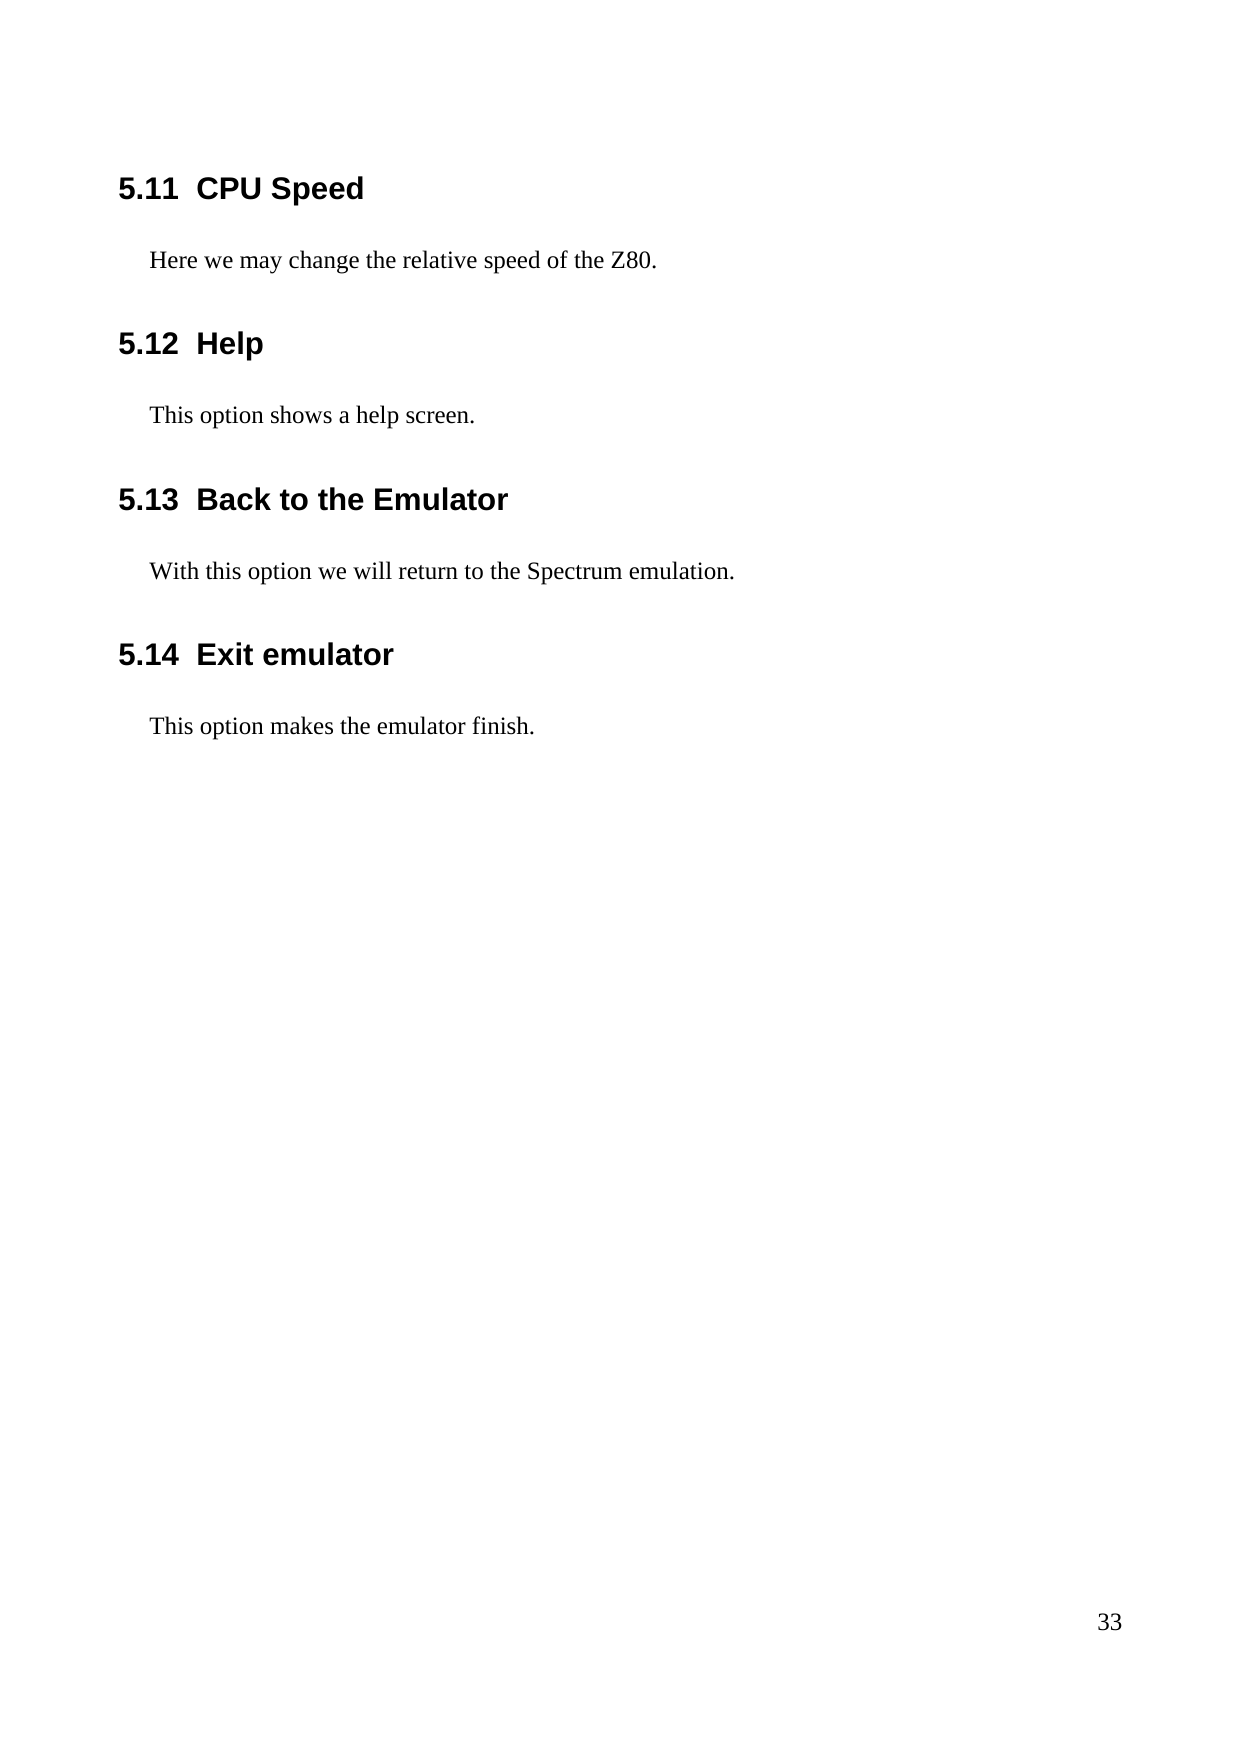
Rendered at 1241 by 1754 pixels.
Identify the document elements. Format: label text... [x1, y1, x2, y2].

subtitle 5.12 Help [118, 326, 1122, 361]
text Here we may change the relative speed of the Z80. [118, 246, 1122, 274]
subtitle 5.11 CPU Speed [118, 171, 1122, 206]
text With this option we will return to the Spectrum emulation. [118, 557, 1122, 585]
subtitle 5.13 Back to the Emulator [118, 482, 1122, 517]
text This option makes the emulator finish. [118, 712, 1122, 740]
text This option shows a help screen. [118, 401, 1122, 429]
subtitle 5.14 Exit emulator [118, 637, 1122, 672]
